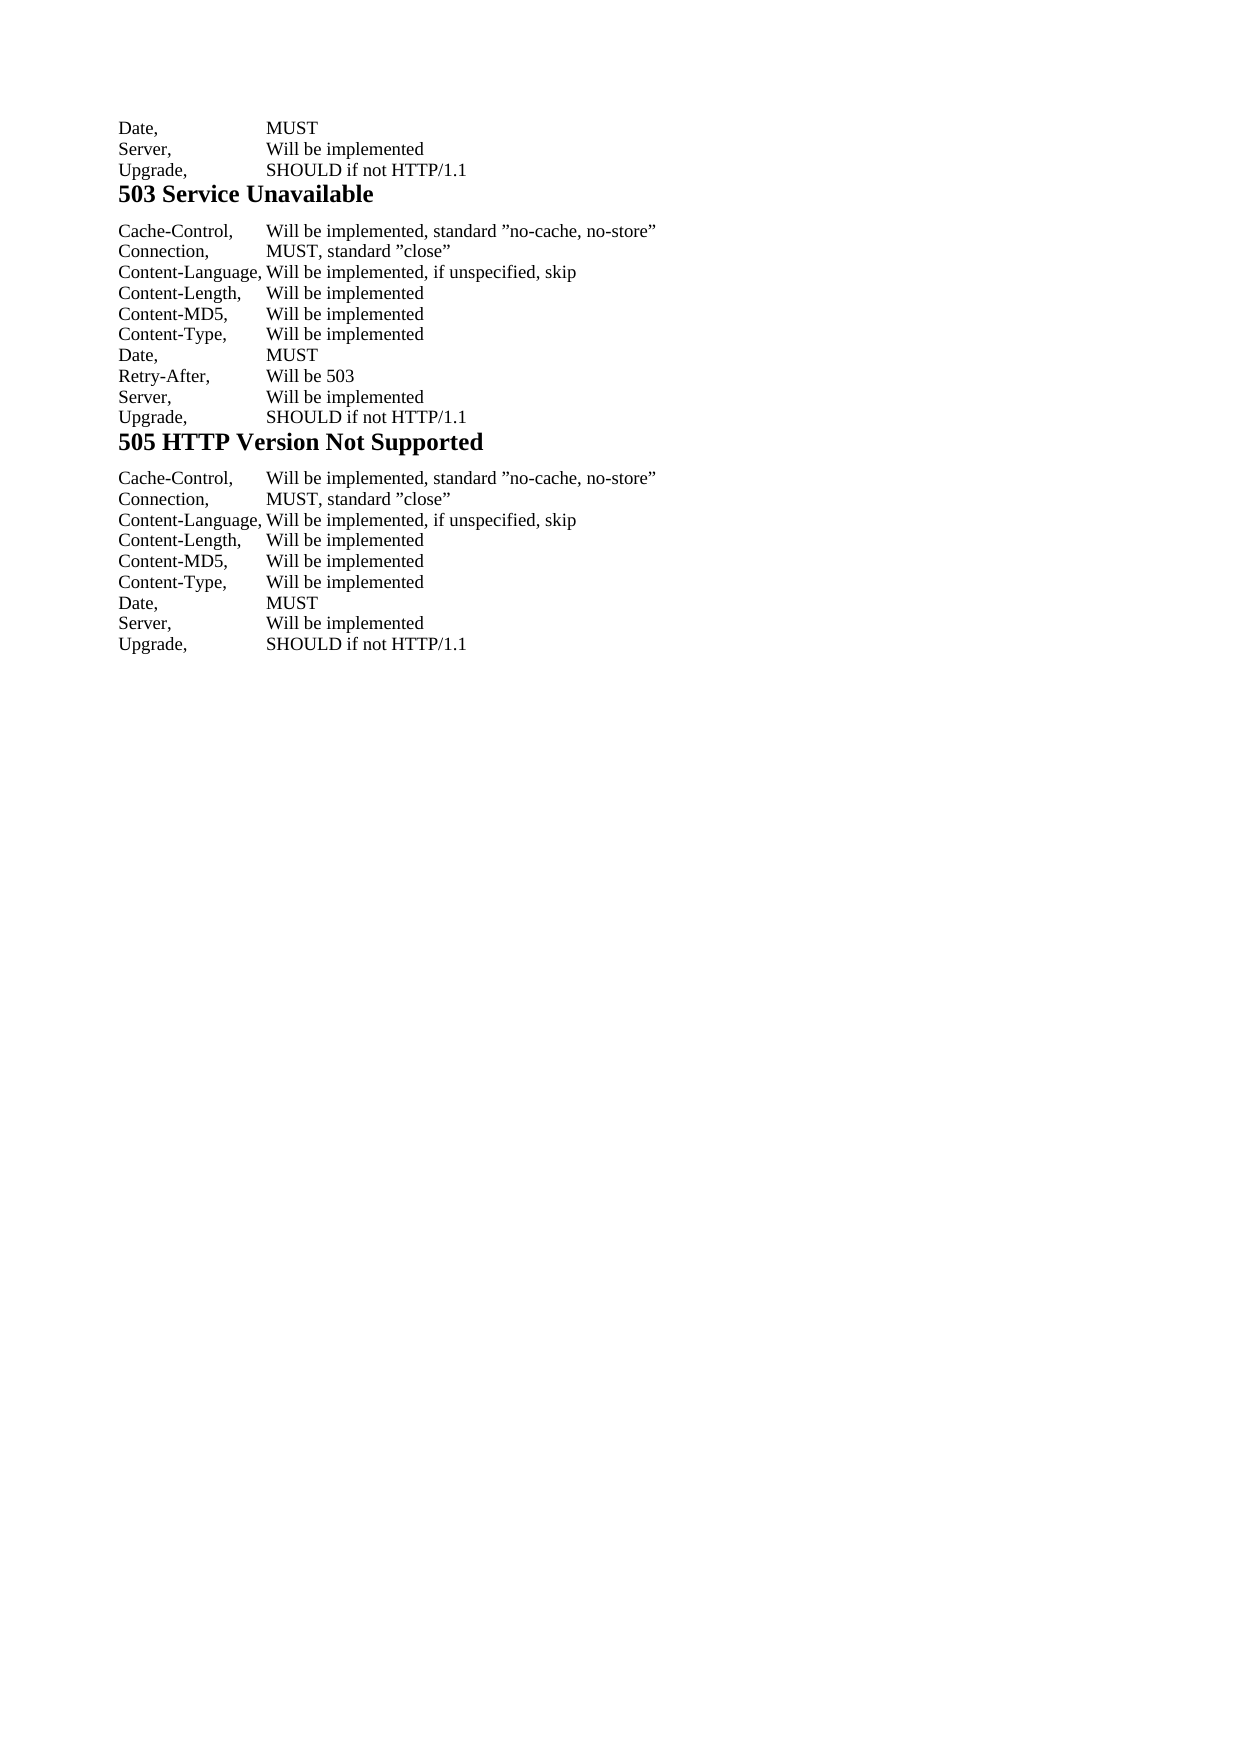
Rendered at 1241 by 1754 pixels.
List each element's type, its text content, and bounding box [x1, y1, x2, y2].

text Server, Will be implemented [118, 613, 1122, 634]
text Content-Length, Will be implemented [118, 283, 1122, 303]
text Content-Type, Will be implemented [118, 572, 1122, 592]
text Server, Will be implemented [118, 386, 1122, 407]
text Cache-Control, Will be implemented, standard ”no-cache, no-store” [118, 468, 1122, 489]
text Content-Length, Will be implemented [118, 530, 1122, 551]
text Content-Language, Will be implemented, if unspecified, skip [118, 509, 1122, 530]
text Content-Type, Will be implemented [118, 324, 1122, 345]
text Connection, MUST, standard ”close” [118, 489, 1122, 509]
text Date, MUST [118, 592, 1122, 613]
text Date, MUST [118, 345, 1122, 366]
text Connection, MUST, standard ”close” [118, 241, 1122, 262]
text Upgrade, SHOULD if not HTTP/1.1 [118, 159, 1122, 180]
text Upgrade, SHOULD if not HTTP/1.1 [118, 407, 1122, 428]
text Content-MD5, Will be implemented [118, 551, 1122, 572]
text Retry-After, Will be 503 [118, 366, 1122, 386]
text Server, Will be implemented [118, 139, 1122, 159]
text 505 HTTP Version Not Supported [118, 428, 1122, 456]
text Cache-Control, Will be implemented, standard ”no-cache, no-store” [118, 221, 1122, 241]
text 503 Service Unavailable [118, 180, 1122, 208]
text Upgrade, SHOULD if not HTTP/1.1 [118, 634, 1122, 654]
text Date, MUST [118, 118, 1122, 139]
text Content-Language, Will be implemented, if unspecified, skip [118, 262, 1122, 283]
text Content-MD5, Will be implemented [118, 303, 1122, 324]
